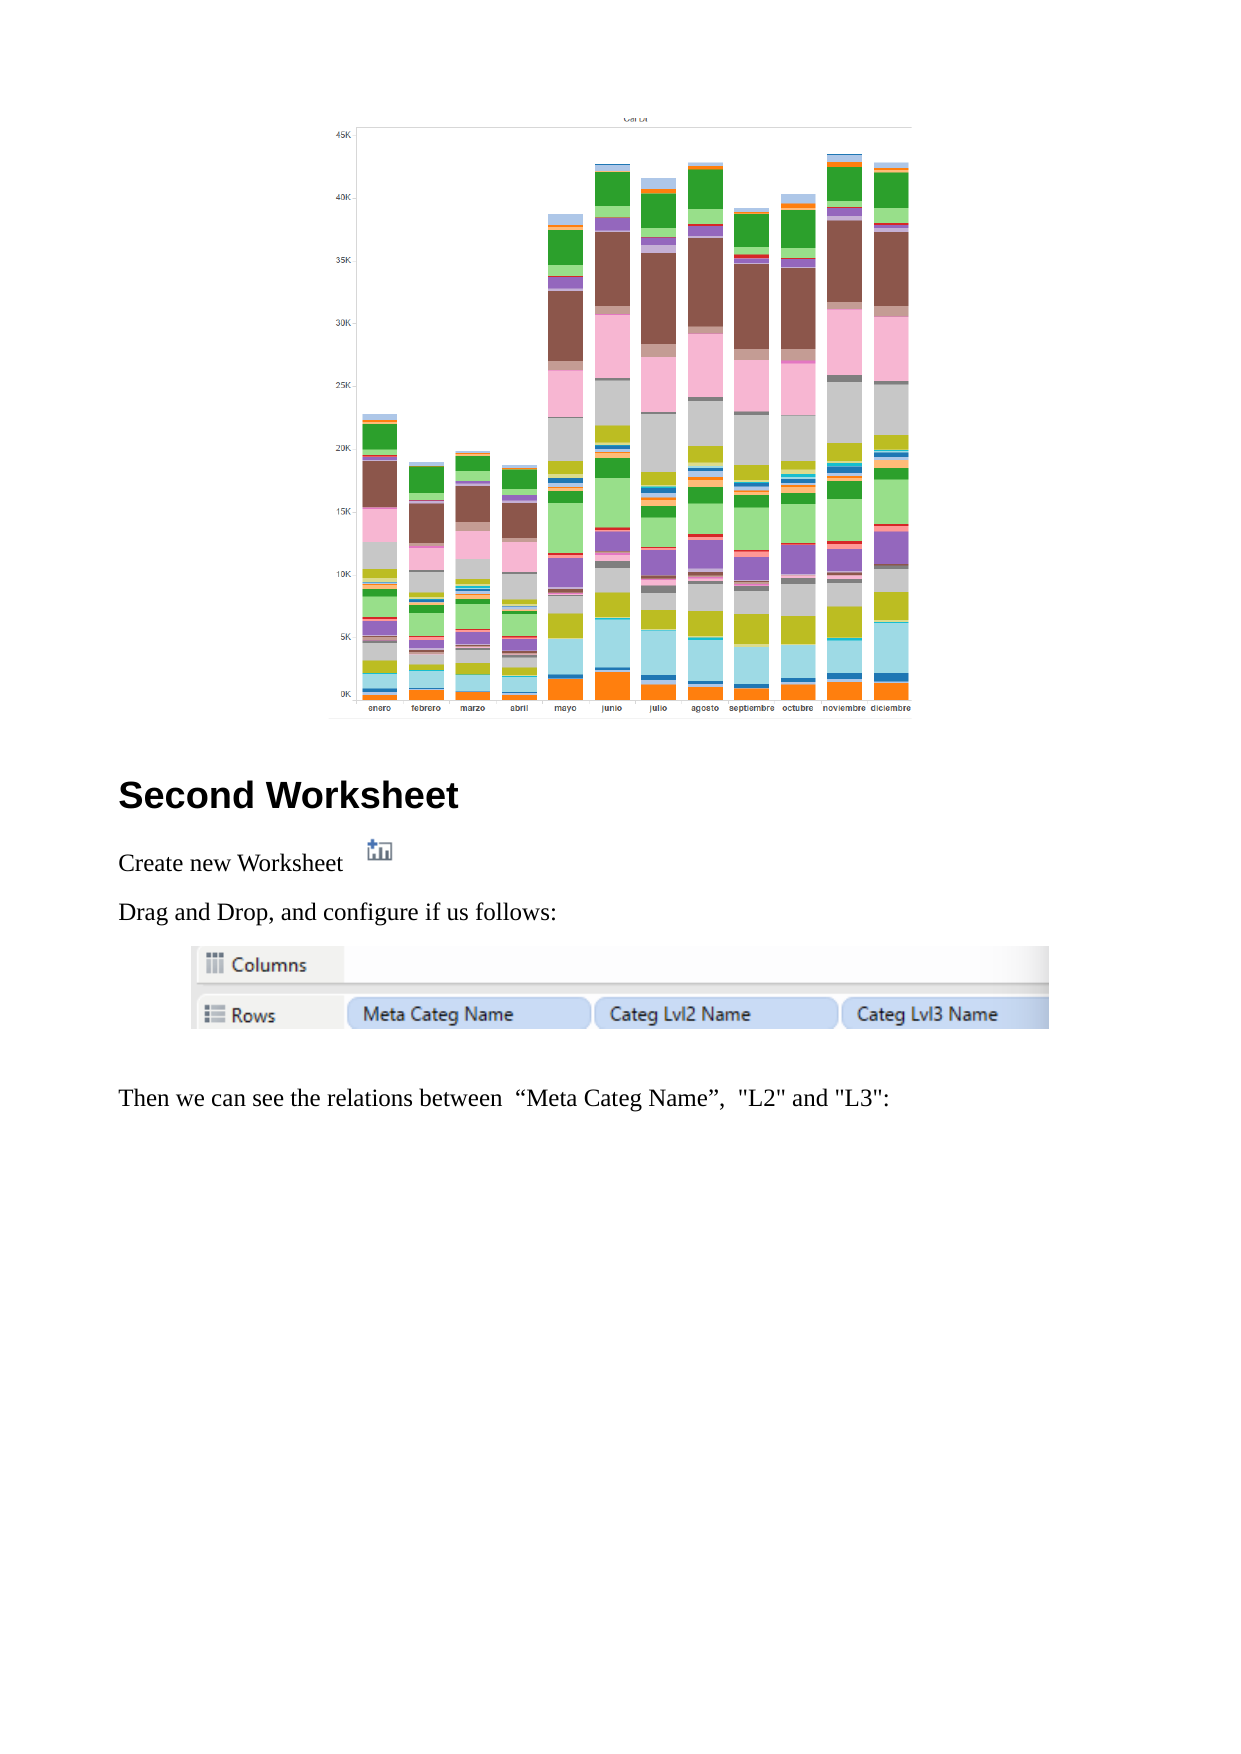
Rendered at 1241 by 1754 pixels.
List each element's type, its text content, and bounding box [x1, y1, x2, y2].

picture [191, 946, 1049, 1029]
text Create new Worksheet [118, 829, 1122, 877]
subtitle Second Worksheet [118, 773, 1122, 816]
text Drag and Drop, and configure if us follows: [118, 897, 1122, 926]
text Then we can see the relations between “Meta Categ Name”, "L2" and "L3": [118, 1083, 1122, 1112]
picture [328, 118, 912, 719]
picture [355, 828, 402, 872]
